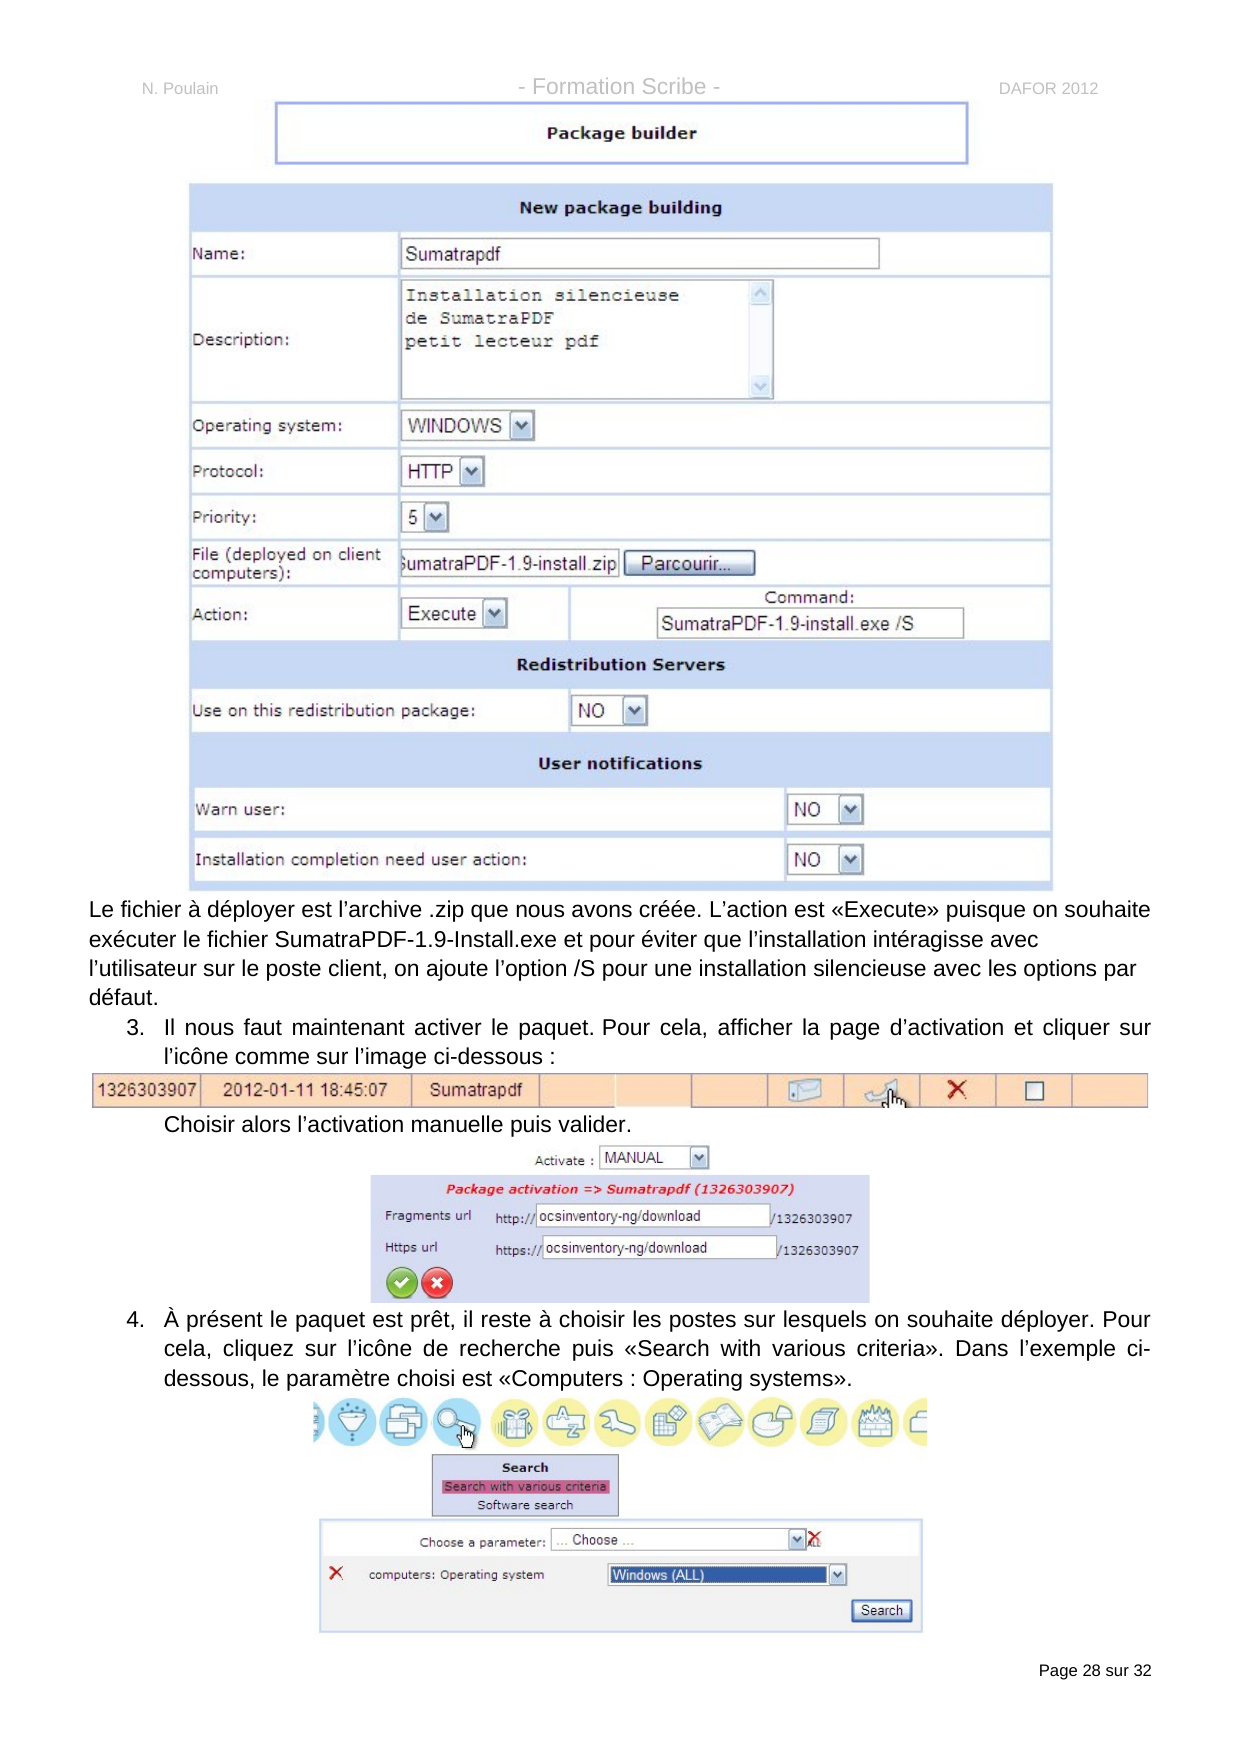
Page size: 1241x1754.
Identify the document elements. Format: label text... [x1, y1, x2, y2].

picture [185, 99, 1056, 894]
picture [313, 1395, 928, 1638]
text Choisir alors l’activation manuelle puis valider. [163, 1111, 1152, 1137]
list Il nous faut maintenant activer le paquet. Pour cela, afficher la page d’activation et cliquer sur l’icône comme sur l’image ci-dessous : [126, 1014, 1152, 1069]
text Le fichier à déployer est l’archive .zip que nous avons créée. L’action est «Execute» puisque on souhaite exécuter le fichier SumatraPDF-1.9-Install.exe et pour éviter que l’installation intéragisse avec l’utilisateur sur le poste client, on ajoute l’option /S pour une installation silencieuse avec les options par défaut. [88, 897, 1152, 1011]
picture [370, 1140, 870, 1303]
picture [92, 1073, 1149, 1108]
list À présent le paquet est prêt, il reste à choisir les postes sur lesquels on souhaite déployer. Pour cela, cliquez sur l’icône de recherche puis «Search with various criteria». Dans l’exemple ci-dessous, le paramètre choisi est «Computers : Operating systems». [126, 1307, 1152, 1391]
